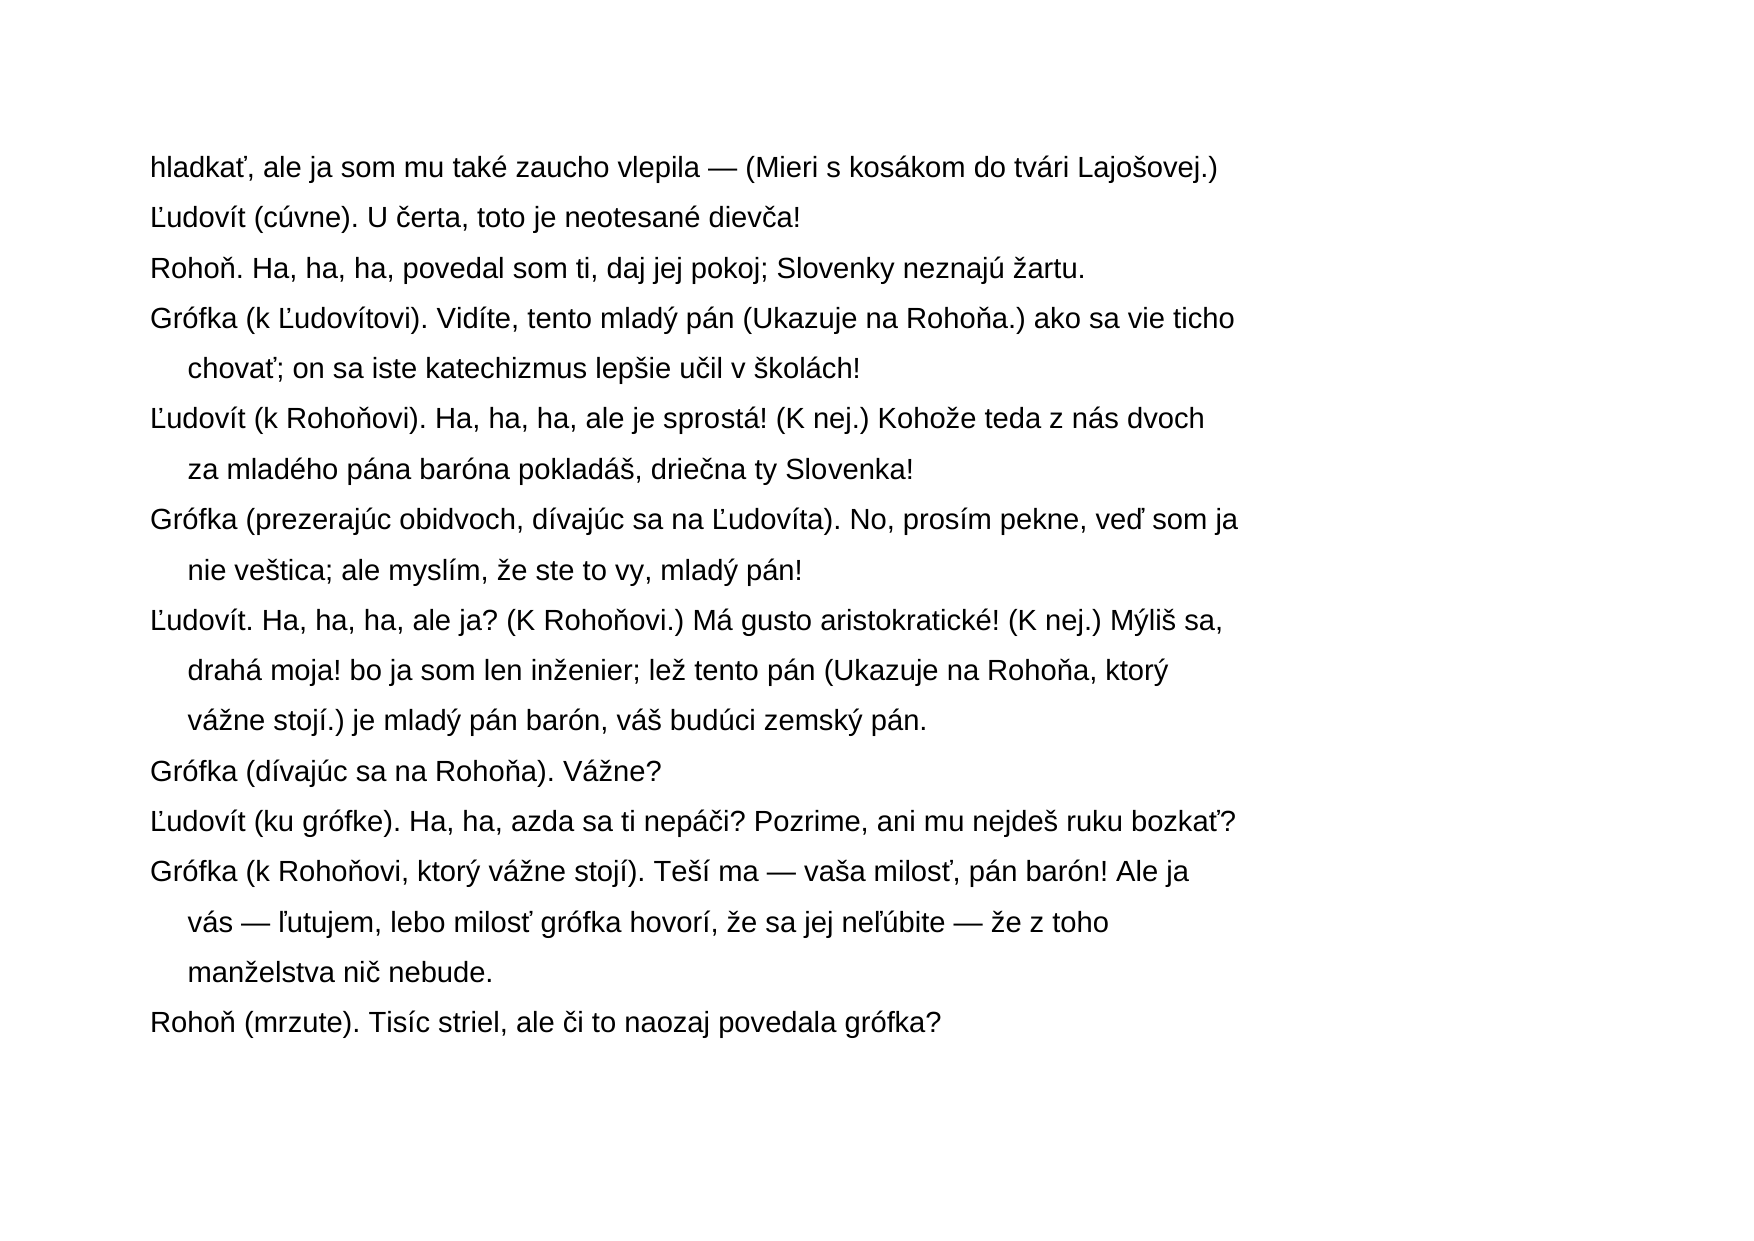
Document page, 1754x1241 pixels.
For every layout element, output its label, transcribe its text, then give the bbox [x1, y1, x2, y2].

text Ľudovít (ku grófke). Ha, ha, azda sa ti nepáči? Pozrime, ani mu nejdeš ruku bozkať? [150, 804, 1243, 838]
text Ľudovít (k Rohoňovi). Ha, ha, ha, ale je spro­stá! (K nej.) Kohože teda z nás dvoch za mla­dého pána baróna pokladáš, driečna ty Slo­venka! [150, 402, 1243, 485]
text Rohoň. Ha, ha, ha, povedal som ti, daj jej pokoj; Slovenky neznajú žartu. [150, 251, 1243, 284]
text Ľudovít (cúvne). U čerta, toto je neotesané dievča! [150, 200, 1243, 234]
text Grófka (k Rohoňovi, ktorý vážne stojí). Teší ma — vaša milosť, pán barón! Ale ja vás — ľutujem, lebo milosť grófka hovorí, že sa jej neľúbite — že z toho manželstva nič nebude. [150, 854, 1243, 988]
text Rohoň (mrzute). Tisíc striel, ale či to naozaj povedala grófka? [150, 1005, 1243, 1039]
text Ľudovít. Ha, ha, ha, ale ja? (K Rohoňovi.) Má gusto aristokratické! (K nej.) Mýliš sa, drahá moja! bo ja som len inženier; lež tento pán (Ukazuje na Rohoňa, ktorý vážne stojí.) je mladý pán barón, váš budúci zemský pán. [150, 603, 1243, 737]
text Grófka (prezerajúc obidvoch, dívajúc sa na Ľudovíta). No, prosím pekne, veď som ja nie veštica; ale myslím, že ste to vy, mladý pán! [150, 502, 1243, 586]
text Grófka (dívajúc sa na Rohoňa). Vážne? [150, 754, 1243, 787]
text hladkať, ale ja som mu také zaucho vlepila — (Mieri s kosákom do tvári Lajošovej.) [150, 150, 1243, 183]
text Grófka (k Ľudovítovi). Vidíte, tento mladý pán (Ukazuje na Rohoňa.) ako sa vie ticho chovať; on sa iste katechizmus lepšie učil v školách! [150, 301, 1243, 385]
